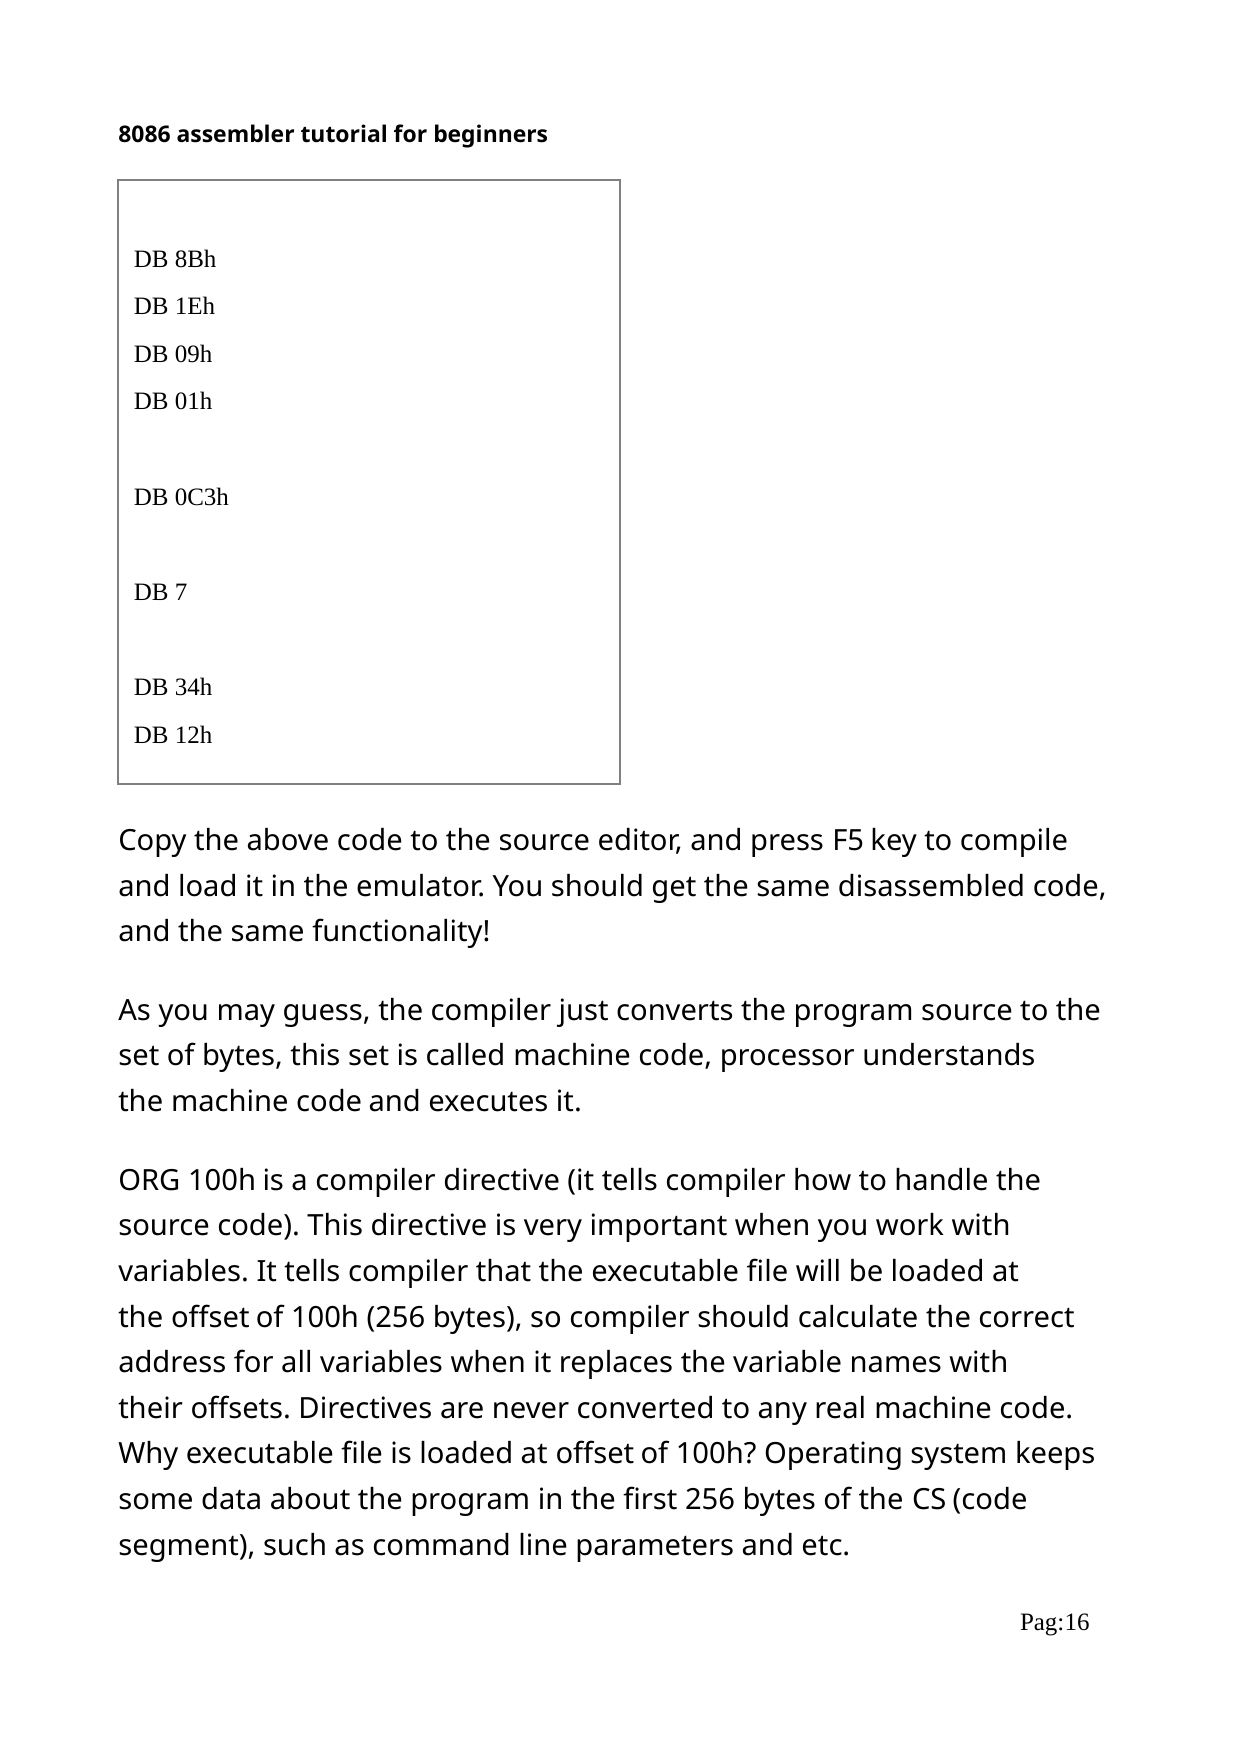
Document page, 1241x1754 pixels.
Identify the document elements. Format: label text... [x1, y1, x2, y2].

text Copy the above code to the source editor, and press F5 key to compile and load it in the emulator. You should get the same disassembled code, and the same functionality! As you may guess, the compiler just converts the program source to the set of bytes, this set is called machine code, processor understands the machine code and executes it. ORG 100h is a compiler directive (it tells compiler how to handle the source code). This directive is very important when you work with variables. It tells compiler that the executable file will be loaded at the offset of 100h (256 bytes), so compiler should calculate the correct address for all variables when it replaces the variable names with their offsets. Directives are never converted to any real machine code. Why executable file is loaded at offset of 100h? Operating system keeps some data about the program in the first 256 bytes of the CS (code segment), such as command line parameters and etc. [118, 784, 1122, 1564]
table_header DB 8Bh DB 1Eh DB 09h DB 01h DB 0C3h DB 7 DB 34h DB 12h [119, 181, 619, 783]
